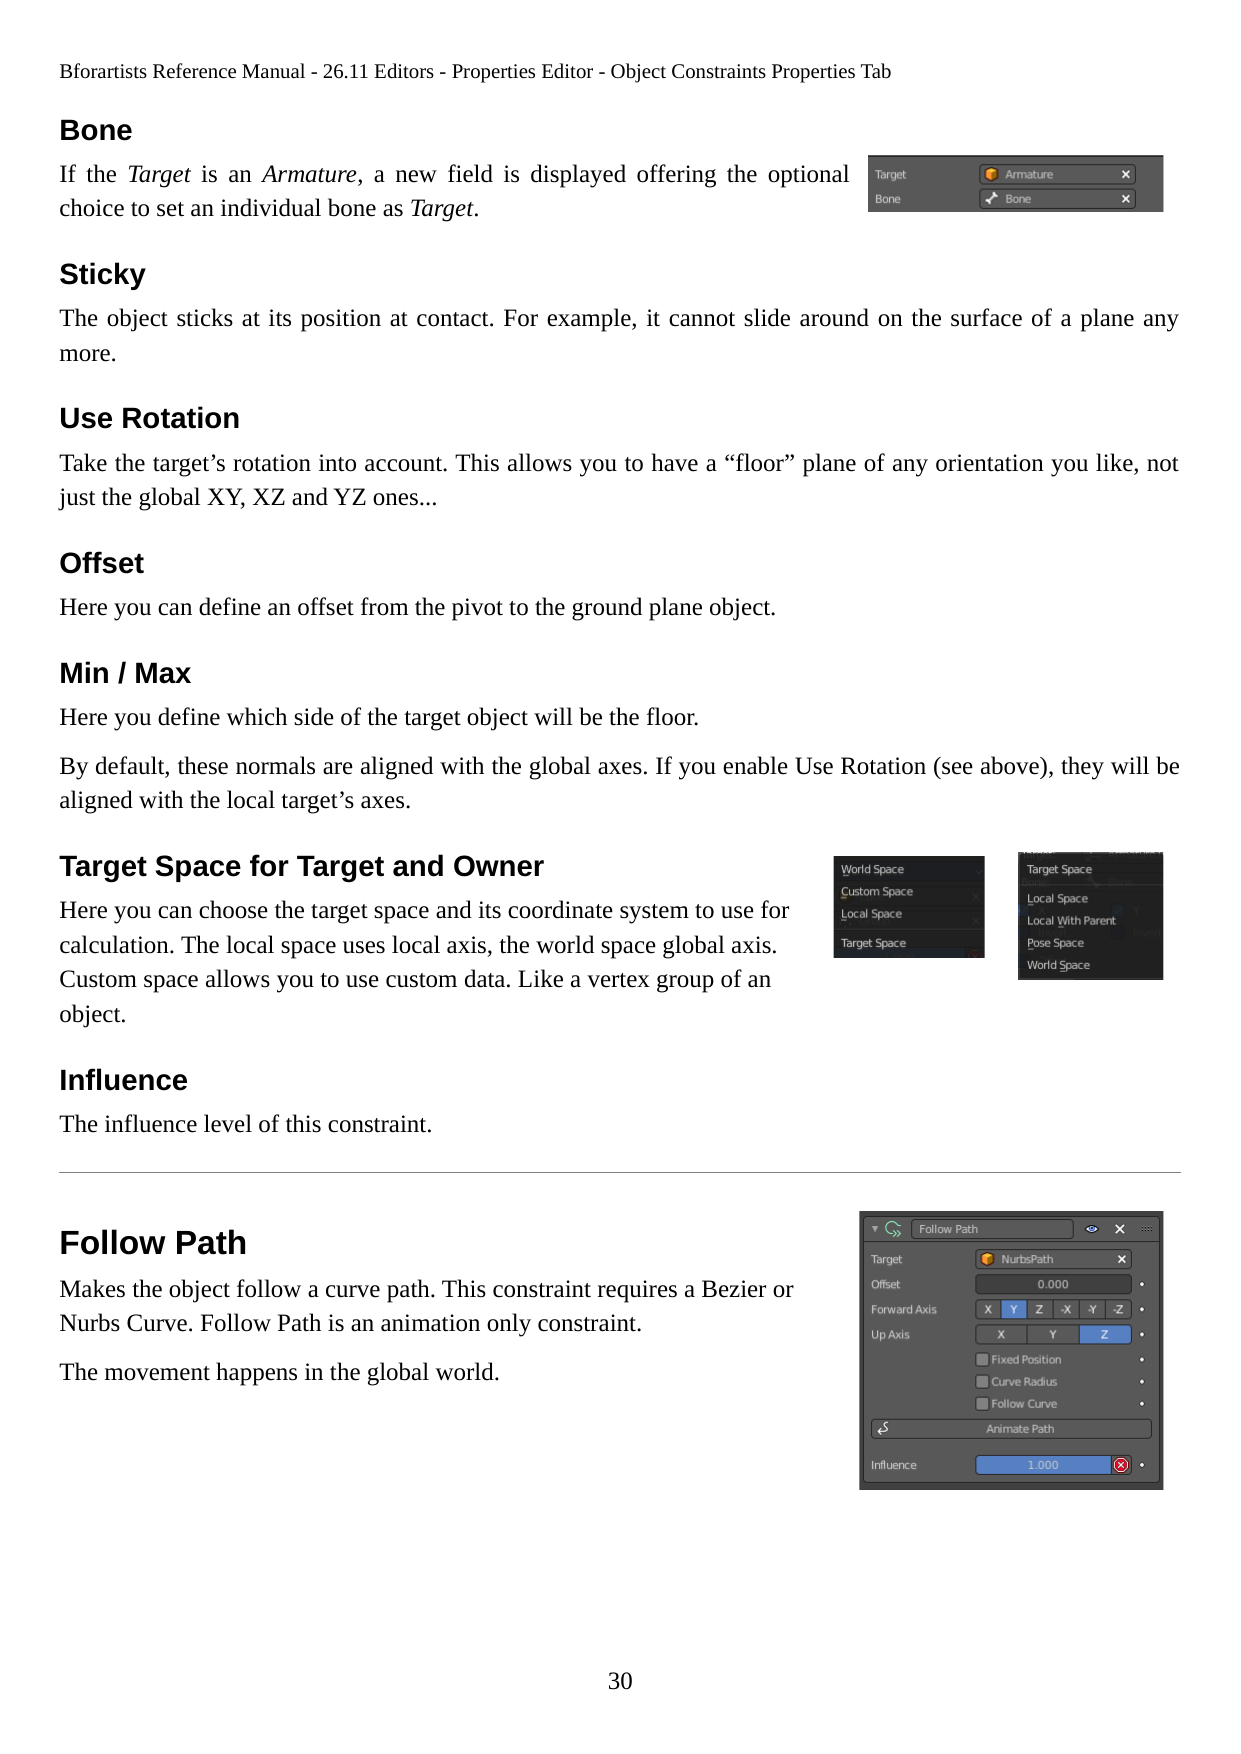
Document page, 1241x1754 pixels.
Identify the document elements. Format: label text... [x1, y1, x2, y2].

text The influence level of this constraint. [59, 1109, 1181, 1137]
subtitle Sticky [59, 257, 1181, 291]
text Makes the object follow a curve path. This constraint requires a Bezier or Nurbs Curve. Follow Path is an animation only constraint. [59, 1274, 859, 1337]
text If the Target is an Armature, a new field is displayed offering the optional choice to set an individual bone as Target. [59, 159, 1181, 222]
text The movement happens in the global world. [59, 1357, 859, 1386]
text Here you can choose the target space and its coordinate system to use for calculation. The local space uses local axis, the world space global axis. Custom space allows you to use custom data. Like a vertex group of an object. [59, 895, 1181, 1027]
subtitle Target Space for Target and Owner [59, 849, 1181, 883]
subtitle Offset [59, 546, 1181, 579]
picture [833, 856, 985, 958]
subtitle Follow Path [59, 1223, 859, 1261]
picture [1018, 852, 1164, 980]
text By default, these normals are aligned with the global axes. If you enable Use Rotation (see above), they will be aligned with the local target’s axes. [59, 751, 1181, 814]
subtitle Bone [59, 113, 1181, 146]
subtitle Min / Max [59, 656, 1181, 689]
subtitle Use Rotation [59, 401, 1181, 435]
picture [868, 155, 1164, 212]
picture [859, 1211, 1164, 1490]
text Take the target’s rotation into account. This allows you to have a “floor” plane of any orientation you like, not just the global XY, XZ and YZ ones... [59, 448, 1181, 511]
subtitle Influence [59, 1062, 1181, 1096]
text Here you can define an offset from the pivot to the ground plane object. [59, 592, 1181, 621]
text The object sticks at its position at contact. For example, it cannot slide around on the surface of a plane any more. [59, 303, 1181, 366]
text Here you define which side of the target object will be the floor. [59, 702, 1181, 731]
subtitle [1164, 1223, 1181, 1261]
